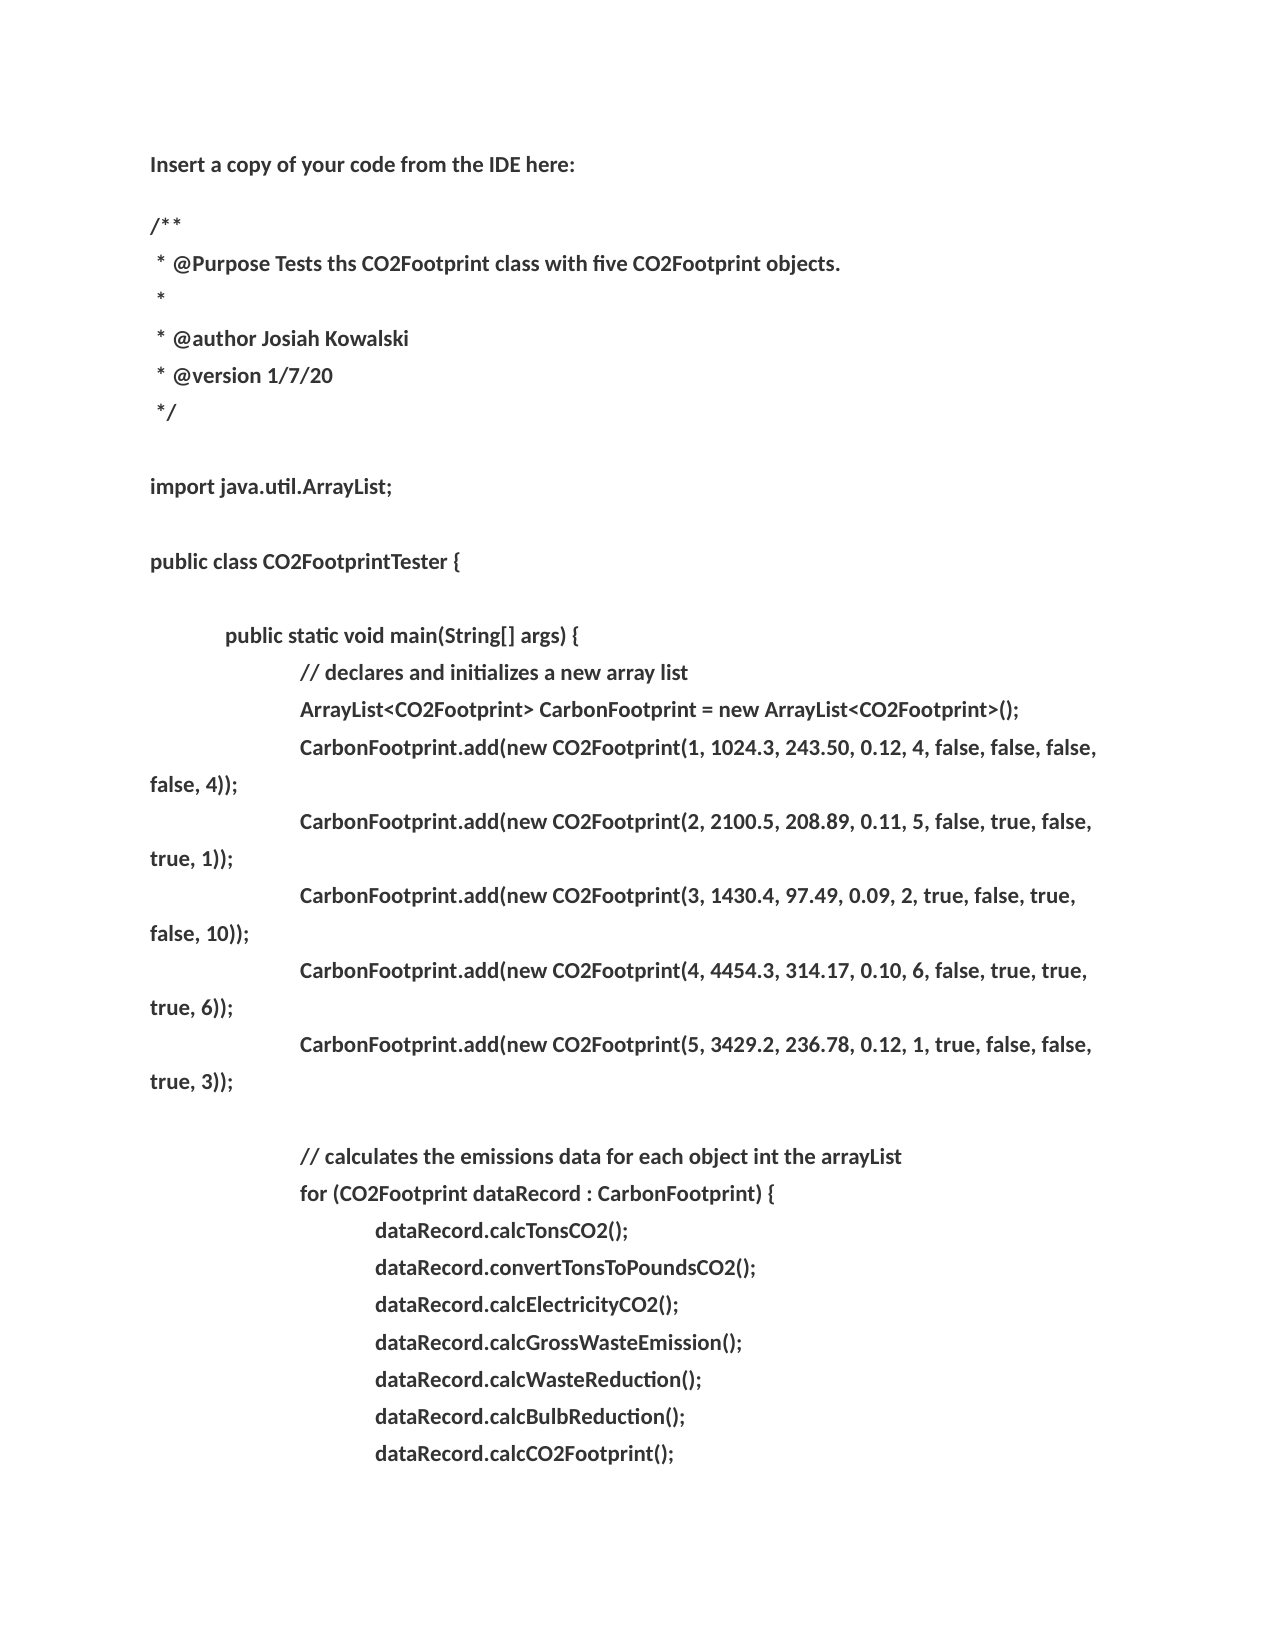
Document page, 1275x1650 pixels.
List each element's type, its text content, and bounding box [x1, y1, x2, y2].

text ArrayList<CO2Footprint> CarbonFootprint = new ArrayList<CO2Footprint>(); [150, 686, 1125, 724]
text dataRecord.calcTonsCO2(); [150, 1207, 1125, 1244]
text CarbonFootprint.add(new CO2Footprint(1, 1024.3, 243.50, 0.12, 4, false, false, false, false, 4)); [150, 724, 1125, 798]
text // declares and initializes a new array list [150, 649, 1125, 686]
text public static void main(String[] args) { [150, 612, 1125, 649]
text CarbonFootprint.add(new CO2Footprint(4, 4454.3, 314.17, 0.10, 6, false, true, true, true, 6)); [150, 947, 1125, 1021]
text CarbonFootprint.add(new CO2Footprint(3, 1430.4, 97.49, 0.09, 2, true, false, true, false, 10)); [150, 872, 1125, 947]
text dataRecord.convertTonsToPoundsCO2(); [150, 1244, 1125, 1281]
text * @author Josiah Kowalski [150, 314, 1125, 352]
text * [150, 277, 1125, 314]
text */ [150, 389, 1125, 426]
text Insert a copy of your code from the IDE here: [150, 150, 1125, 178]
text CarbonFootprint.add(new CO2Footprint(5, 3429.2, 236.78, 0.12, 1, true, false, false, true, 3)); [150, 1021, 1125, 1096]
text dataRecord.calcElectricityCO2(); [150, 1281, 1125, 1319]
text for (CO2Footprint dataRecord : CarbonFootprint) { [150, 1170, 1125, 1207]
text dataRecord.calcBulbReduction(); [150, 1393, 1125, 1430]
text * @Purpose Tests ths CO2Footprint class with five CO2Footprint objects. [150, 240, 1125, 277]
text import java.util.ArrayList; [150, 463, 1125, 501]
text dataRecord.calcWasteReduction(); [150, 1356, 1125, 1393]
text public class CO2FootprintTester { [150, 538, 1125, 575]
text /** [150, 203, 1125, 240]
text dataRecord.calcCO2Footprint(); [150, 1430, 1125, 1467]
text // calculates the emissions data for each object int the arrayList [150, 1133, 1125, 1170]
text dataRecord.calcGrossWasteEmission(); [150, 1319, 1125, 1356]
text CarbonFootprint.add(new CO2Footprint(2, 2100.5, 208.89, 0.11, 5, false, true, false, true, 1)); [150, 798, 1125, 872]
text * @version 1/7/20 [150, 352, 1125, 389]
